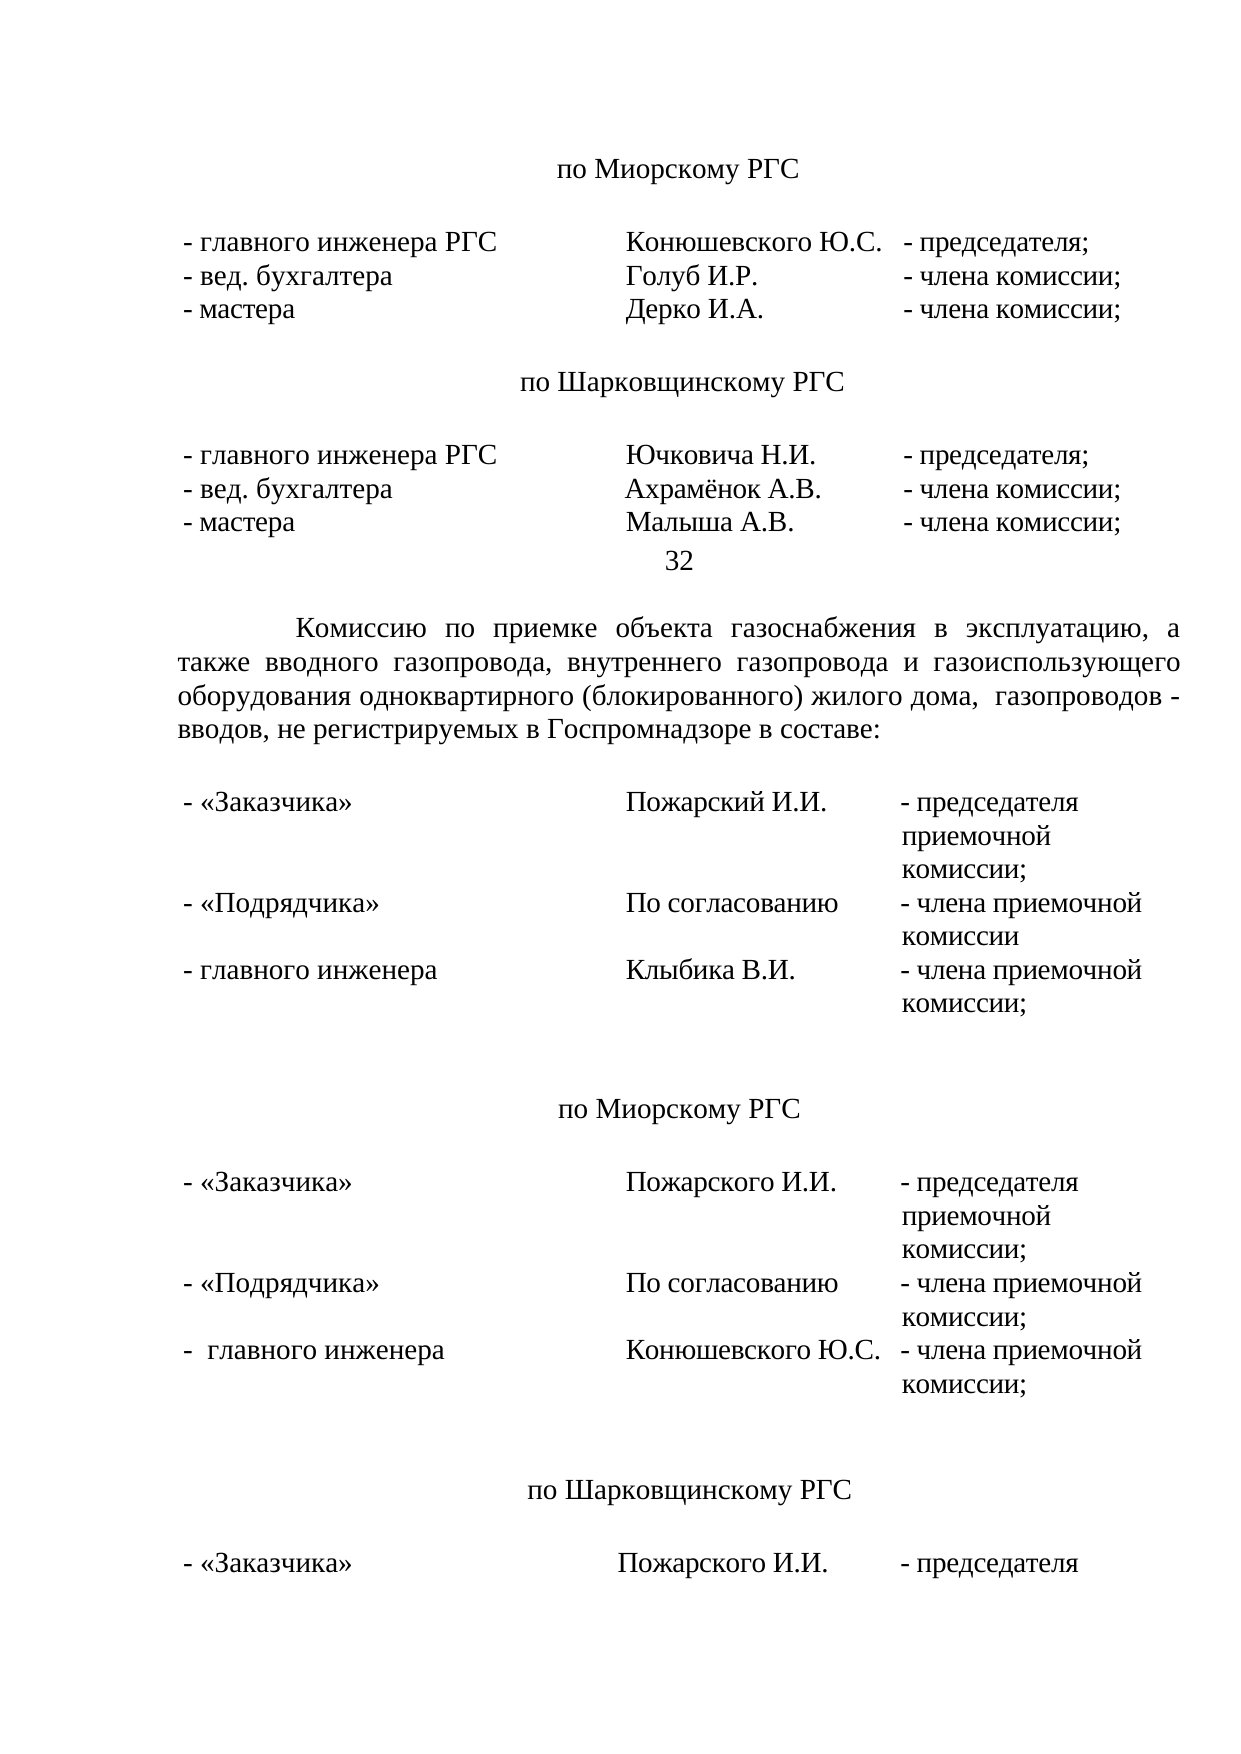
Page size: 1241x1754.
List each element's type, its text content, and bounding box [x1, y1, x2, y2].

subtitle 32 [177, 543, 1181, 577]
table_header Пожарского И.И. [612, 1539, 874, 1584]
table_header - «Заказчика» [177, 1539, 603, 1584]
table_header - главного инженера РГС - вед. бухгалтера - мастера [177, 219, 603, 331]
subtitle Комиссию по приемке объекта газоснабжения в эксплуатацию, а также вводного газопровода, внутреннего газопровода и газоиспользующего оборудования одноквартирного (блокированного) жилого дома, газопроводов - вводов, не регистрируемых в Госпромнадзоре в составе: [177, 611, 1181, 745]
table_header [891, 1159, 897, 1438]
table_header - председателя [897, 1539, 1156, 1584]
table_header - председателя; - члена комиссии; - члена комиссии; [897, 219, 1156, 331]
table_header - «Заказчика» - «Подрядчика» - главного инженера [177, 1159, 603, 1438]
table_header - «Заказчика» - «Подрядчика» - главного инженера [177, 778, 603, 1058]
table_header - председателя приемочной комиссии; - члена приемочной комиссии; - члена приемочной комиссии; [897, 1159, 1156, 1438]
table_header [874, 778, 897, 1058]
table_header Конюшевского Ю.С. Голуб И.Р. Дерко И.А. [620, 219, 891, 331]
table_header - председателя приемочной комиссии; - члена приемочной комиссии - члена приемочной комиссии; [897, 778, 1156, 1058]
table_header [603, 219, 620, 331]
table_header [891, 219, 897, 331]
table_header - председателя; - члена комиссии; - члена комиссии; [897, 431, 1156, 543]
table_header [874, 431, 897, 543]
table_header [603, 1539, 612, 1584]
table_header Пожарского И.И. По согласованию Конюшевского Ю.С. [620, 1159, 891, 1438]
subtitle по Миорскому РГС [177, 1092, 1181, 1125]
table_header - главного инженера РГС - вед. бухгалтера - мастера [177, 431, 603, 543]
subtitle по Шарковщинскому РГС [520, 1472, 1181, 1506]
table_header [603, 431, 620, 543]
table_header [603, 1159, 620, 1438]
table_header Ючковича Н.И. Ахрамёнок А.В. Малыша А.В. [620, 431, 874, 543]
table_header Пожарский И.И. По согласованию Клыбика В.И. [620, 778, 874, 1058]
subtitle по Миорскому РГС [175, 152, 1181, 185]
table_header [874, 1539, 897, 1584]
table_header [603, 778, 620, 1058]
subtitle по Шарковщинскому РГС [520, 364, 1181, 398]
